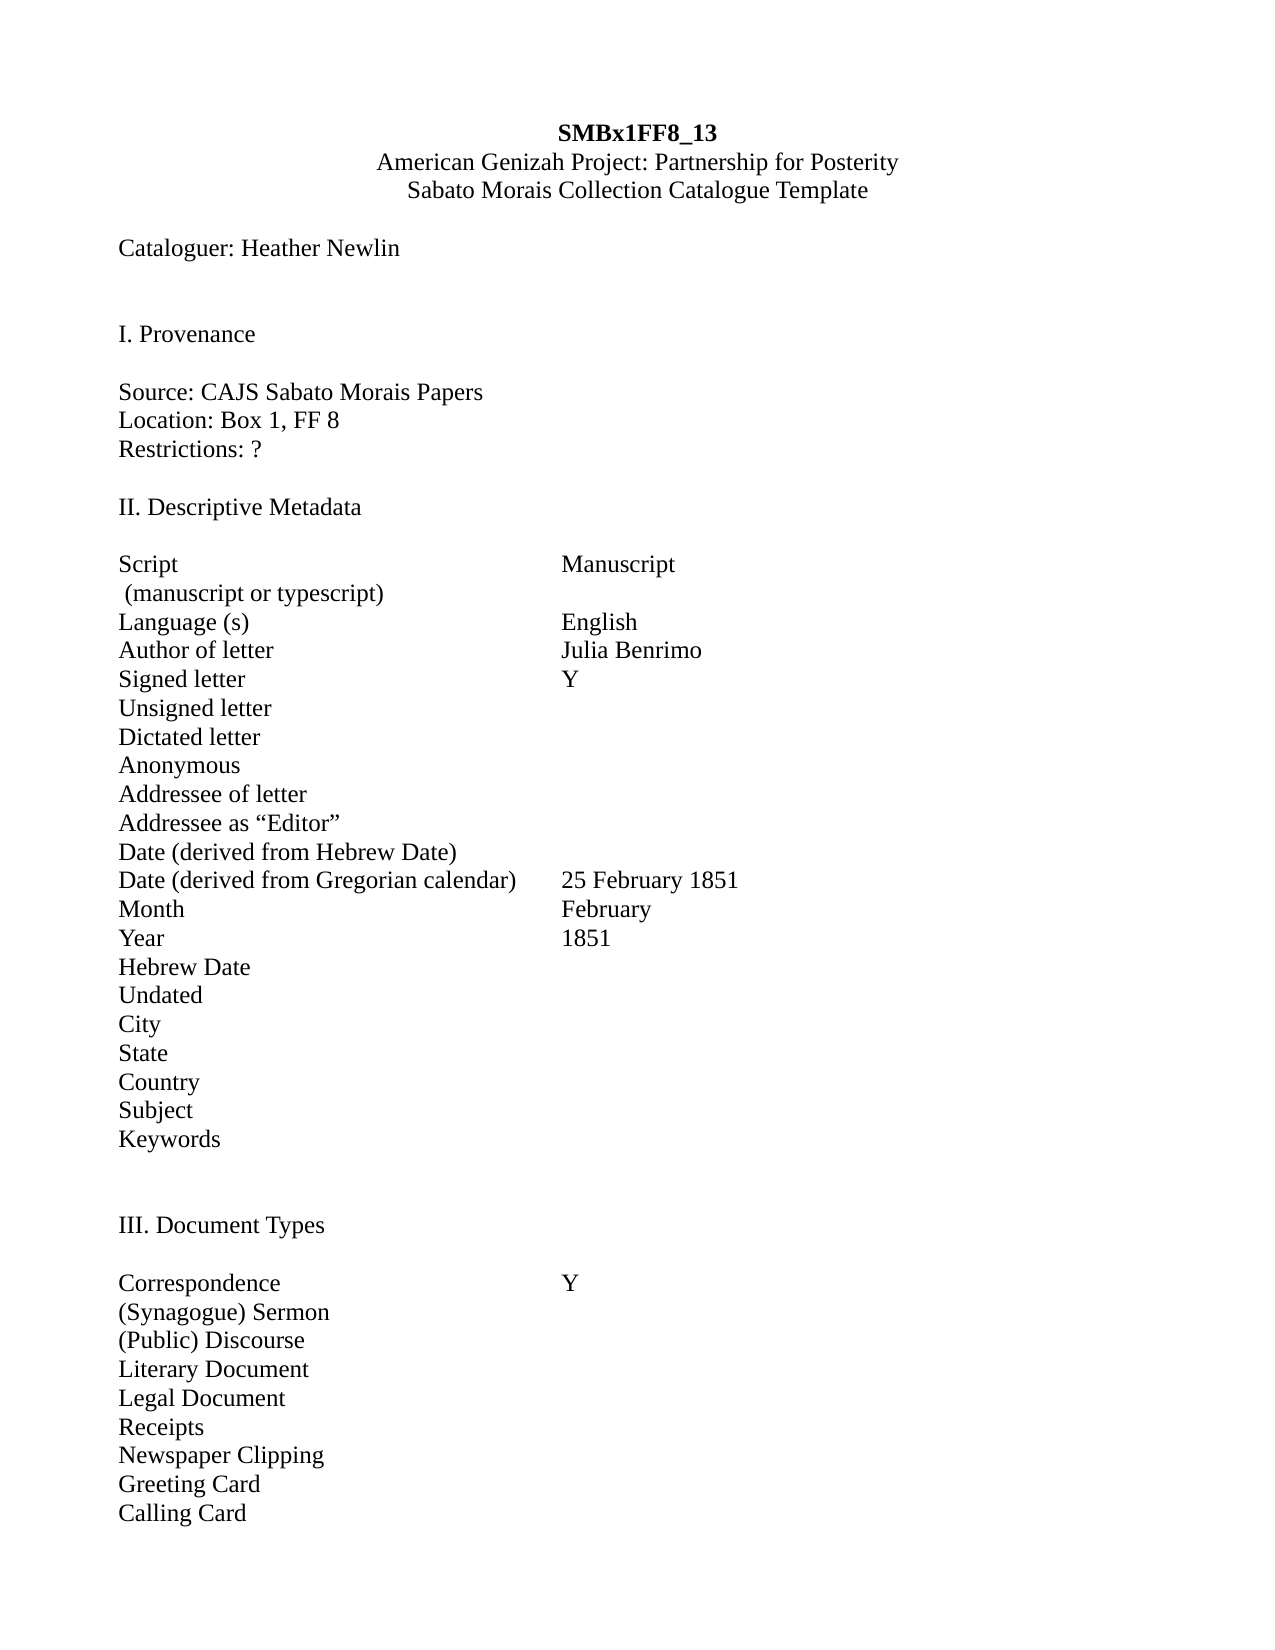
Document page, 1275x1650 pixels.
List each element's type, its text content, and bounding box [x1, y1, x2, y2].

text Undated [118, 981, 1157, 1009]
text Newspaper Clipping [118, 1441, 1157, 1469]
text Addressee of letter [118, 779, 1157, 808]
text City [118, 1009, 1157, 1038]
text Greeting Card [118, 1469, 1157, 1498]
text Anonymous [118, 751, 1157, 779]
text Sabato Morais Collection Catalogue Template [118, 176, 1157, 204]
text Correspondence Y [118, 1268, 1157, 1297]
text Location: Box 1, FF 8 [118, 406, 1157, 434]
text American Genizah Project: Partnership for Posterity [118, 147, 1157, 176]
text Receipts [118, 1412, 1157, 1441]
text Unsigned letter [118, 693, 1157, 722]
text Month February [118, 894, 1157, 923]
text (Synagogue) Sermon [118, 1297, 1157, 1326]
text II. Descriptive Metadata [118, 492, 1157, 521]
text (Public) Discourse [118, 1326, 1157, 1354]
text Cataloguer: Heather Newlin [118, 233, 1157, 262]
text Signed letter Y [118, 664, 1157, 693]
text State [118, 1038, 1157, 1067]
text Source: CAJS Sabato Morais Papers [118, 377, 1157, 406]
text Country [118, 1067, 1157, 1096]
text Language (s) English [118, 607, 1157, 636]
text Hebrew Date [118, 952, 1157, 981]
text Date (derived from Gregorian calendar) 25 February 1851 [118, 866, 1157, 894]
text Restrictions: ? [118, 434, 1157, 463]
text (manuscript or typescript) [118, 578, 1157, 607]
text Literary Document [118, 1354, 1157, 1383]
text Year 1851 [118, 923, 1157, 952]
text Addressee as “Editor” [118, 808, 1157, 837]
text Keywords [118, 1124, 1157, 1153]
text Date (derived from Hebrew Date) [118, 837, 1157, 866]
text Script Manuscript [118, 549, 1157, 578]
text Calling Card [118, 1498, 1157, 1527]
text Dictated letter [118, 722, 1157, 751]
text Author of letter Julia Benrimo [118, 636, 1157, 664]
text Subject [118, 1096, 1157, 1124]
text Legal Document [118, 1383, 1157, 1412]
text SMBx1FF8_13 [118, 118, 1157, 147]
text I. Provenance [118, 319, 1157, 348]
text III. Document Types [118, 1211, 1157, 1239]
